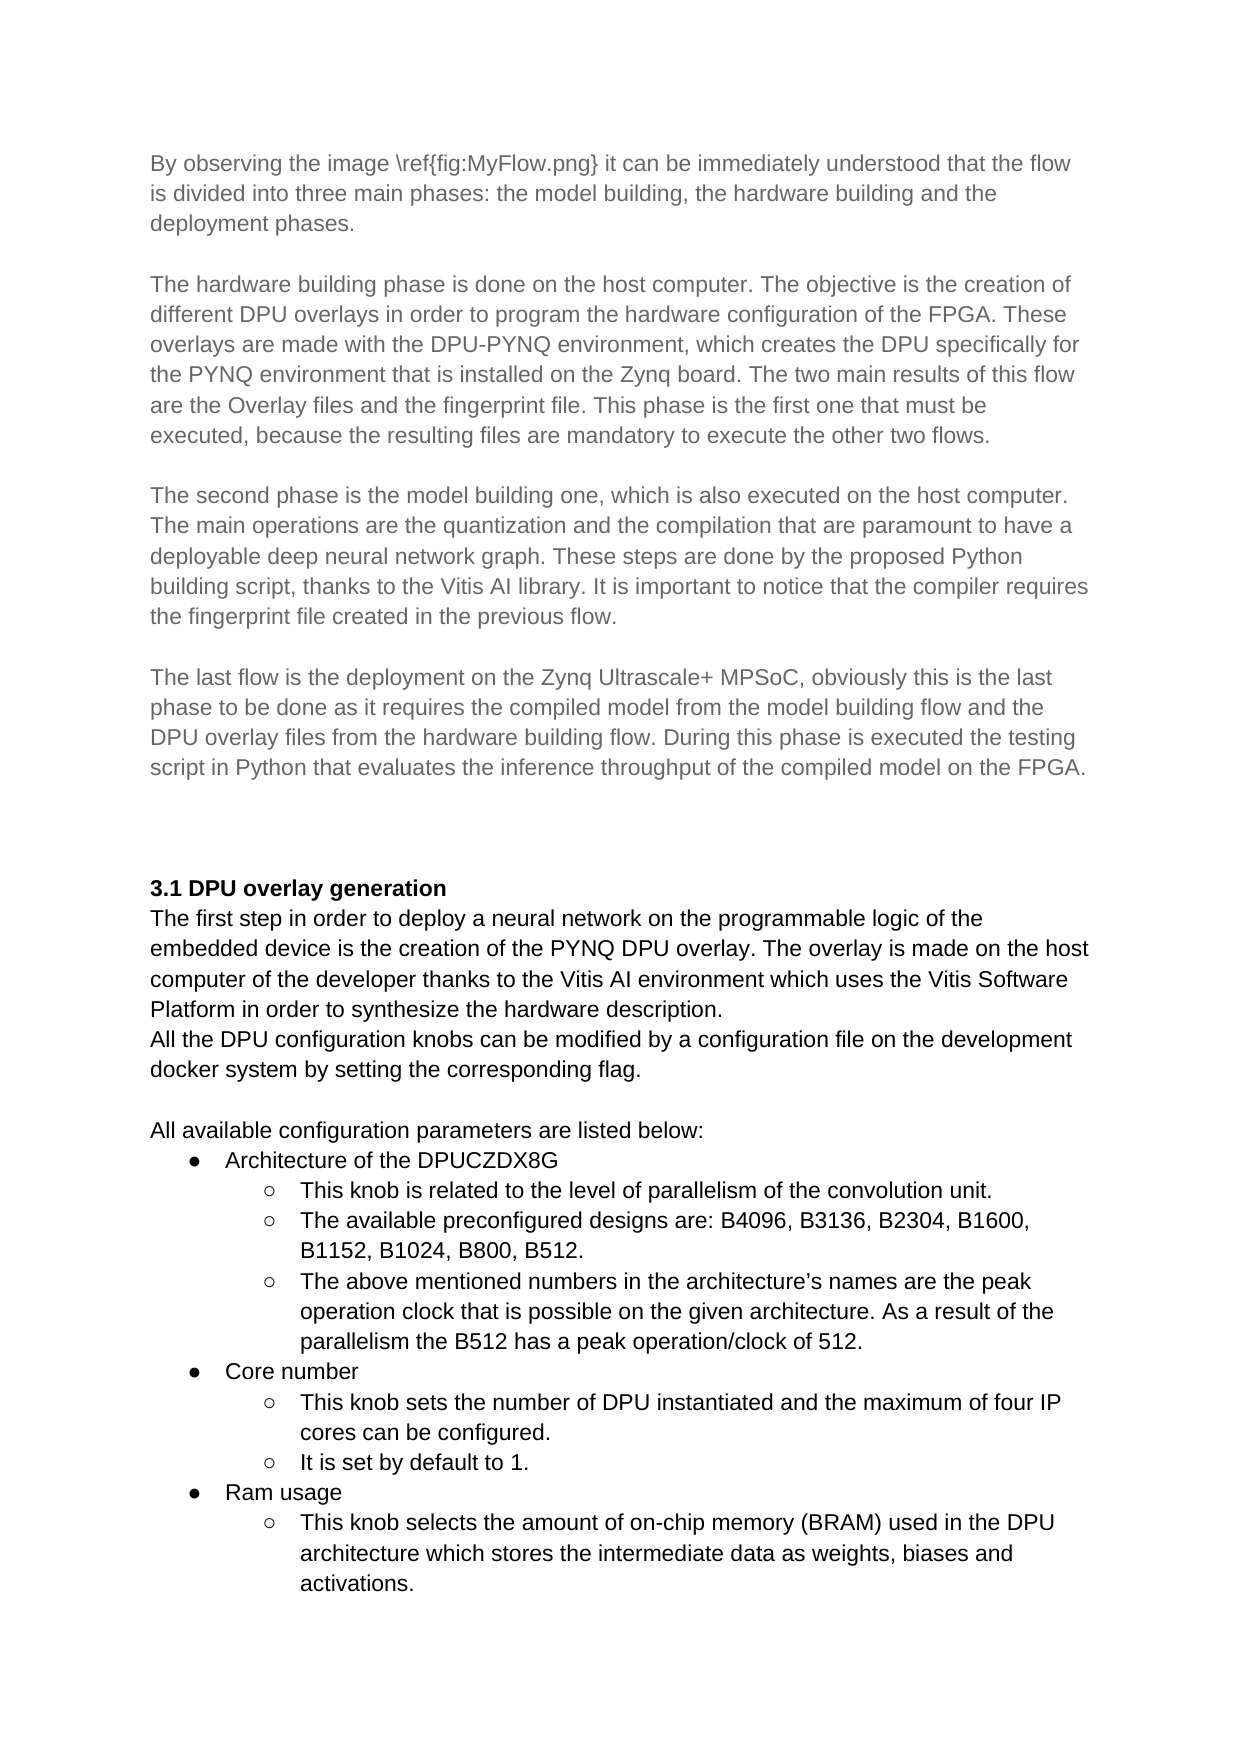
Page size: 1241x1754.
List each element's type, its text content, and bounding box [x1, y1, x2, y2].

list The available preconfigured designs are: B4096, B3136, B2304, B1600, B1152, B1024, B800, B512. [262, 1207, 1090, 1264]
list Ram usage [187, 1479, 1090, 1506]
text 3.1 DPU overlay generation [150, 875, 1090, 901]
list It is set by default to 1. [262, 1449, 1090, 1475]
text All the DPU configuration knobs can be modified by a configuration file on the development docker system by setting the corresponding flag. [150, 1026, 1090, 1083]
list This knob is related to the level of parallelism of the convolution unit. [262, 1177, 1090, 1203]
text The second phase is the model building one, which is also executed on the host computer. The main operations are the quantization and the compilation that are paramount to have a deployable deep neural network graph. These steps are done by the proposed Python building script, thanks to the Vitis AI library. It is important to notice that the compiler requires the fingerprint file created in the previous flow. [150, 482, 1090, 629]
text All available configuration parameters are listed below: [150, 1117, 1090, 1143]
text The first step in order to deploy a neural network on the programmable logic of the embedded device is the creation of the PYNQ DPU overlay. The overlay is made on the host computer of the developer thanks to the Vitis AI environment which uses the Vitis Software Platform in order to synthesize the hardware description. [150, 905, 1090, 1022]
list Architecture of the DPUCZDX8G [187, 1147, 1090, 1173]
text The hardware building phase is done on the host computer. The objective is the creation of different DPU overlays in order to program the hardware configuration of the FPGA. These overlays are made with the DPU-PYNQ environment, which creates the DPU specifically for the PYNQ environment that is installed on the Zynq board. The two main results of this flow are the Overlay files and the fingerprint file. This phase is the first one that must be executed, because the resulting files are mandatory to execute the other two flows. [150, 271, 1090, 448]
list Core number [187, 1358, 1090, 1385]
list This knob selects the amount of on-chip memory (BRAM) used in the DPU architecture which stores the intermediate data as weights, biases and activations. [262, 1509, 1090, 1596]
list This knob sets the number of DPU instantiated and the maximum of four IP cores can be configured. [262, 1388, 1090, 1445]
list The above mentioned numbers in the architecture’s names are the peak operation clock that is possible on the given architecture. As a result of the parallelism the B512 has a peak operation/clock of 512. [262, 1268, 1090, 1354]
text By observing the image \ref{fig:MyFlow.png} it can be immediately understood that the flow is divided into three main phases: the model building, the hardware building and the deployment phases. [150, 150, 1090, 237]
text The last flow is the deployment on the Zynq Ultrascale+ MPSoC, obviously this is the last phase to be done as it requires the compiled model from the model building flow and the DPU overlay files from the hardware building flow. During this phase is executed the testing script in Python that evaluates the inference throughput of the compiled model on the FPGA. [150, 663, 1090, 781]
